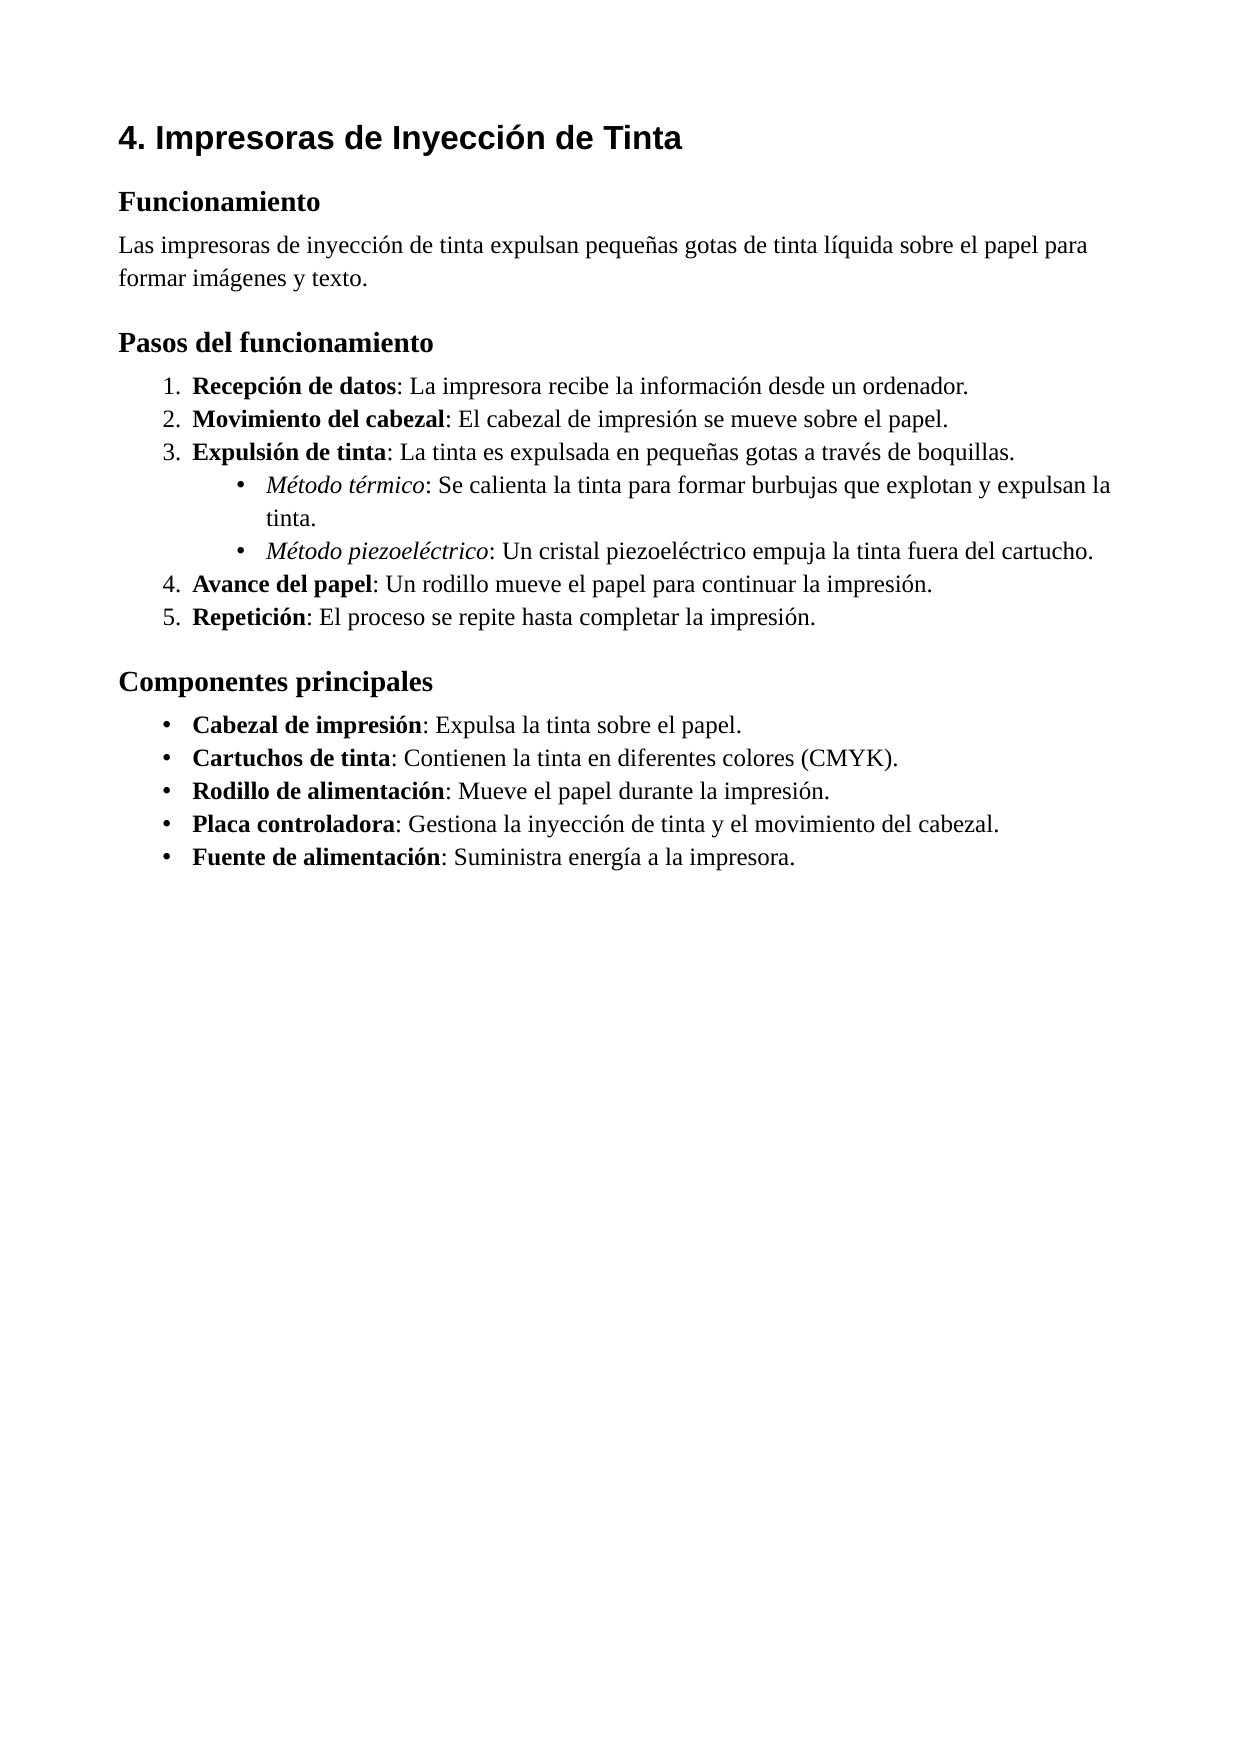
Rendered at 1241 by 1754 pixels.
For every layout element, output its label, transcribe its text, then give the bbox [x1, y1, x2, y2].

subtitle 4. Impresoras de Inyección de Tinta [118, 118, 1122, 157]
list Rodillo de alimentación: Mueve el papel durante la impresión. [162, 776, 1122, 805]
subtitle Pasos del funcionamiento [118, 325, 1122, 358]
list Placa controladora: Gestiona la inyección de tinta y el movimiento del cabezal. [162, 809, 1122, 838]
list Expulsión de tinta: La tinta es expulsada en pequeñas gotas a través de boquillas. [162, 437, 1122, 466]
list Método térmico: Se calienta la tinta para formar burbujas que explotan y expulsan la tinta. [236, 470, 1122, 532]
list Movimiento del cabezal: El cabezal de impresión se mueve sobre el papel. [162, 404, 1122, 433]
list Repetición: El proceso se repite hasta completar la impresión. [162, 602, 1122, 631]
list Cabezal de impresión: Expulsa la tinta sobre el papel. [162, 710, 1122, 739]
text Las impresoras de inyección de tinta expulsan pequeñas gotas de tinta líquida sobre el papel para formar imágenes y texto. [118, 230, 1122, 291]
subtitle Componentes principales [118, 664, 1122, 698]
list Cartuchos de tinta: Contienen la tinta en diferentes colores (CMYK). [162, 743, 1122, 772]
list Método piezoeléctrico: Un cristal piezoeléctrico empuja la tinta fuera del cartucho. [236, 536, 1122, 565]
subtitle Funcionamiento [118, 184, 1122, 217]
list Fuente de alimentación: Suministra energía a la impresora. [162, 842, 1122, 871]
list Recepción de datos: La impresora recibe la información desde un ordenador. [162, 371, 1122, 400]
list Avance del papel: Un rodillo mueve el papel para continuar la impresión. [162, 569, 1122, 598]
